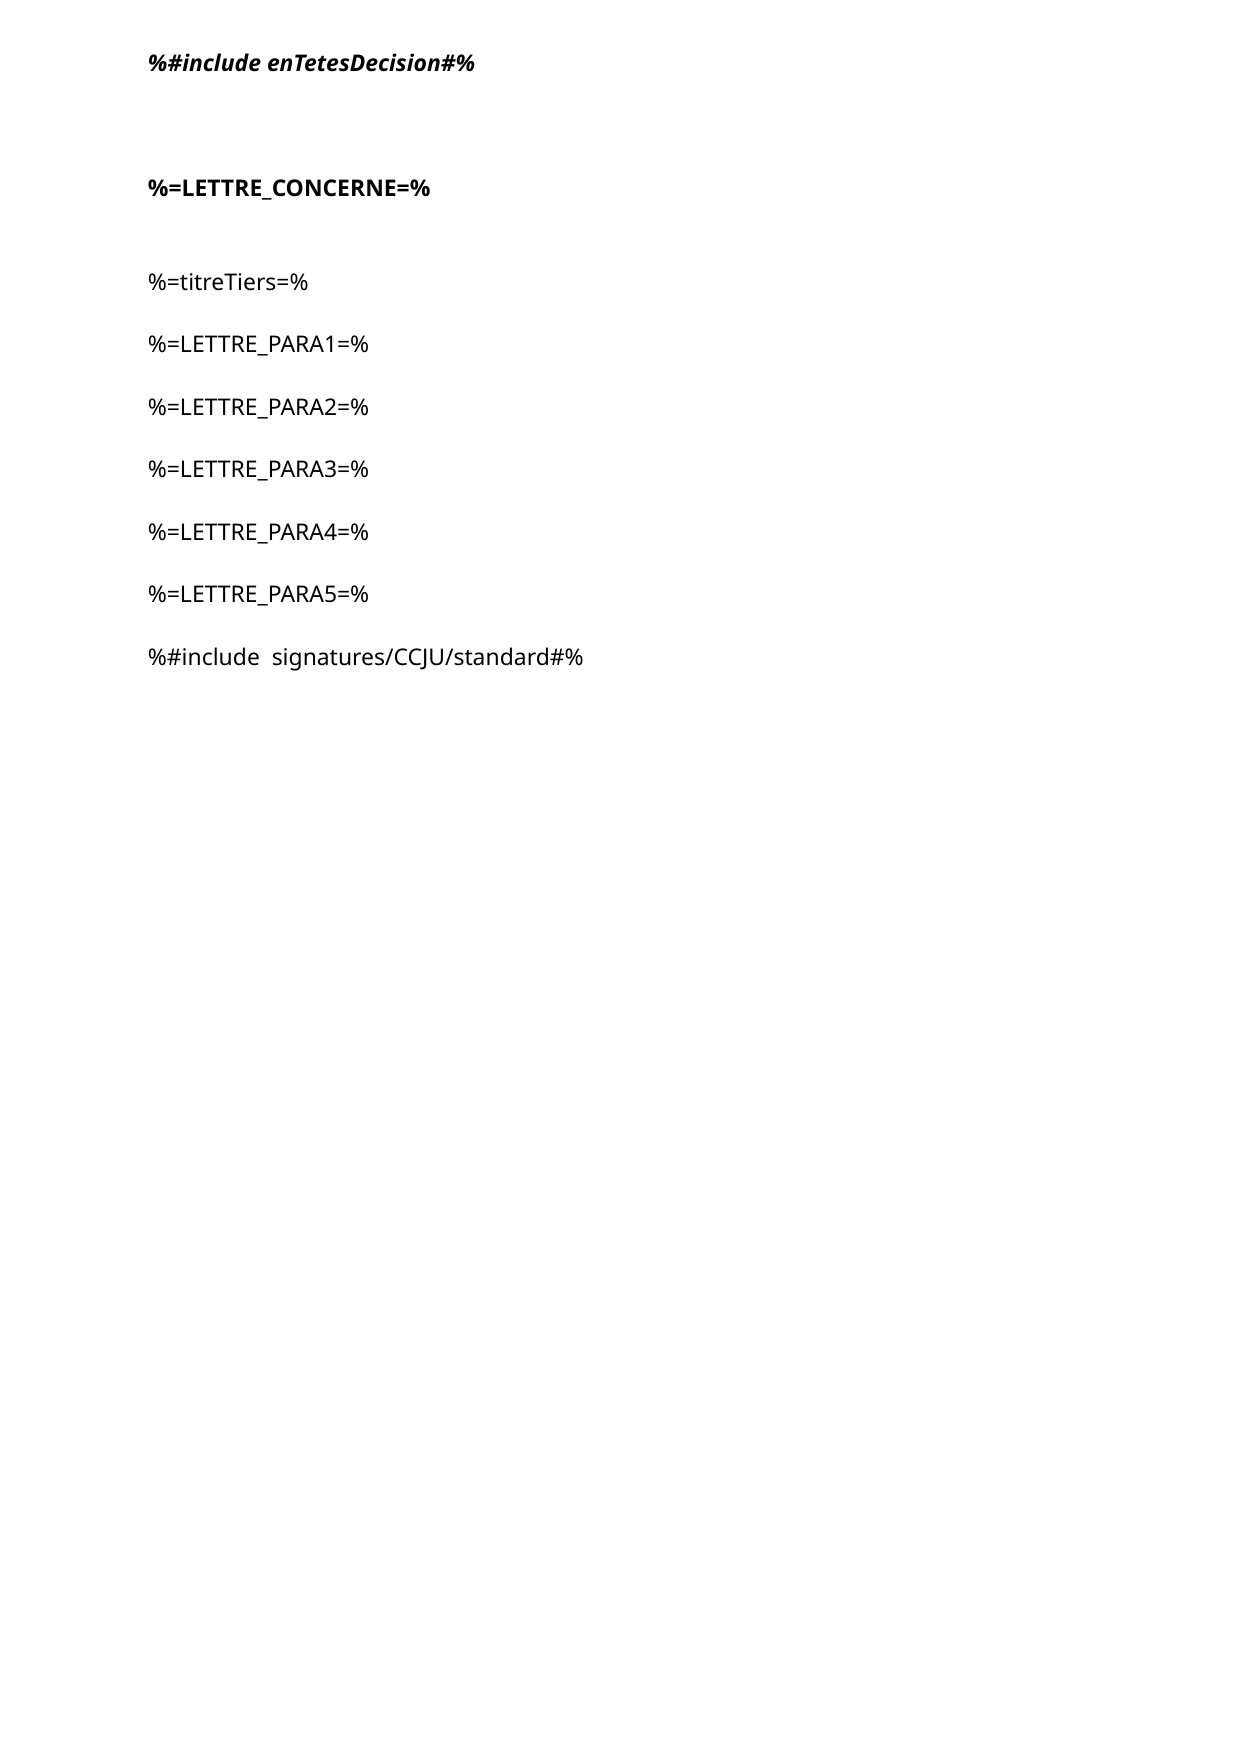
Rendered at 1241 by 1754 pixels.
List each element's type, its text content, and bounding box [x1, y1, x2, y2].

text %=LETTRE_PARA4=% [148, 515, 1122, 547]
text %=LETTRE_PARA2=% [148, 390, 1122, 422]
text %#include enTetesDecision#% [148, 47, 1122, 78]
text %=LETTRE_PARA3=% [148, 453, 1122, 484]
text %=LETTRE_PARA5=% [148, 578, 1122, 609]
text %=LETTRE_CONCERNE=% [148, 172, 1122, 203]
text %=LETTRE_PARA1=% [148, 328, 1122, 359]
text %#include signatures/CCJU/standard#% [148, 640, 1122, 672]
text %=titreTiers=% [148, 265, 1122, 297]
